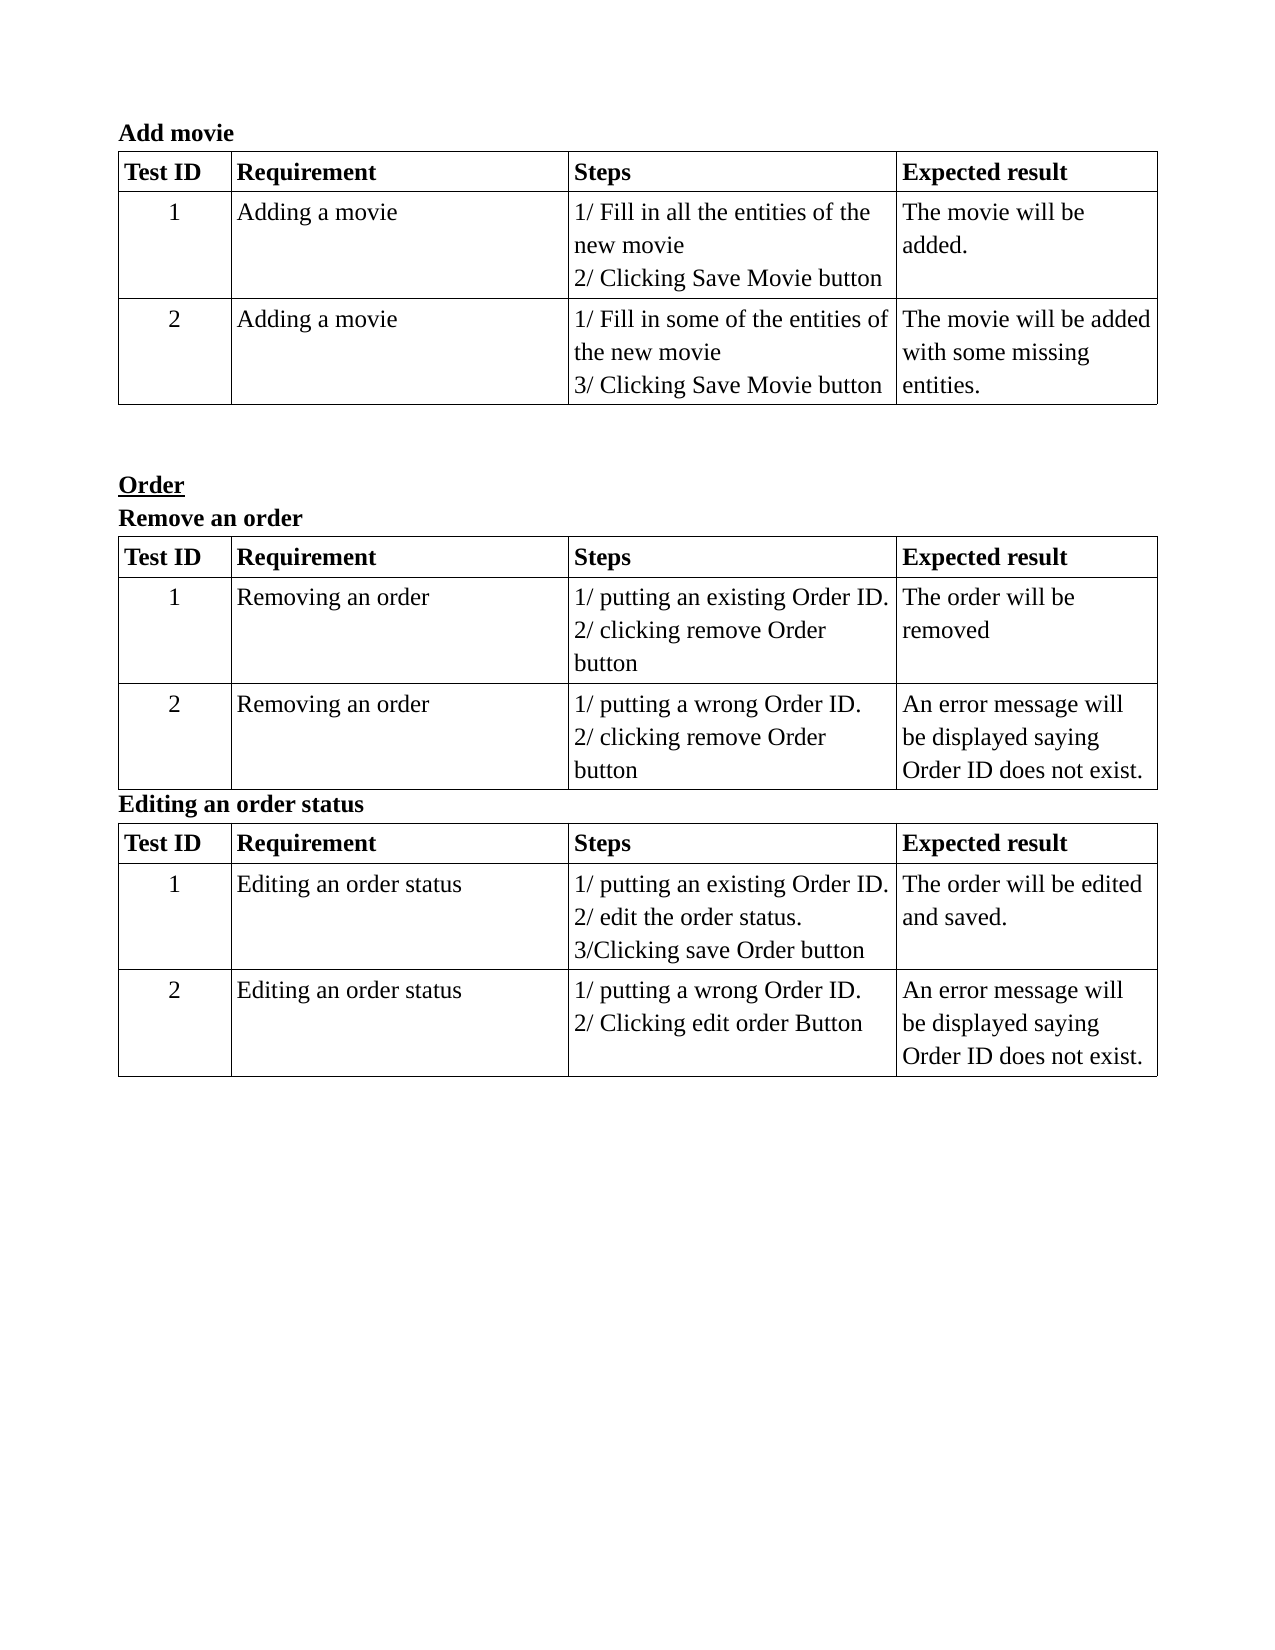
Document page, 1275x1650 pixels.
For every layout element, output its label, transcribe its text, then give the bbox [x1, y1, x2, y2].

table_cell 1/ putting an existing Order ID. 2/ edit the order status. 3/Clicking save Order button [569, 864, 896, 969]
table_cell 1/ putting a wrong Order ID. 2/ Clicking edit order Button [569, 970, 896, 1076]
table_cell Adding a movie [232, 299, 568, 404]
table_cell An error message will be displayed saying Order ID does not exist. [897, 970, 1157, 1076]
text Remove an order [118, 503, 1157, 532]
table_cell Adding a movie [232, 192, 568, 298]
table_cell The movie will be added. [897, 192, 1157, 298]
table_header Expected result [897, 537, 1157, 577]
table_header Steps [569, 537, 896, 577]
table_header Requirement [232, 152, 568, 191]
table_cell An error message will be displayed saying Order ID does not exist. [897, 684, 1157, 789]
table_cell Removing an order [232, 578, 568, 683]
table_header Requirement [232, 824, 568, 863]
table_cell The movie will be added with some missing entities. [897, 299, 1157, 404]
table_cell 1 [119, 192, 231, 298]
table_cell 2 [119, 970, 231, 1076]
table_cell 1/ Fill in all the entities of the new movie 2/ Clicking Save Movie button [569, 192, 896, 298]
table_cell 1 [119, 578, 231, 683]
table_header Steps [569, 824, 896, 863]
table_header Test ID [119, 824, 231, 863]
table_header Expected result [897, 152, 1157, 191]
table_header Steps [569, 152, 896, 191]
table_cell The order will be edited and saved. [897, 864, 1157, 969]
table_header Expected result [897, 824, 1157, 863]
text Add movie [118, 118, 1157, 147]
table_cell 1/ putting an existing Order ID. 2/ clicking remove Order button [569, 578, 896, 683]
table_cell Removing an order [232, 684, 568, 789]
table_cell 1/ putting a wrong Order ID. 2/ clicking remove Order button [569, 684, 896, 789]
table_cell Editing an order status [232, 864, 568, 969]
table_cell 1/ Fill in some of the entities of the new movie 3/ Clicking Save Movie button [569, 299, 896, 404]
table_cell The order will be removed [897, 578, 1157, 683]
table_cell 1 [119, 864, 231, 969]
table_header Test ID [119, 152, 231, 191]
text Order [118, 470, 1157, 499]
table_cell 2 [119, 684, 231, 789]
table_cell 2 [119, 299, 231, 404]
table_cell Editing an order status [232, 970, 568, 1076]
table_header Test ID [119, 537, 231, 577]
text Editing an order status [118, 790, 1157, 818]
table_header Requirement [232, 537, 568, 577]
